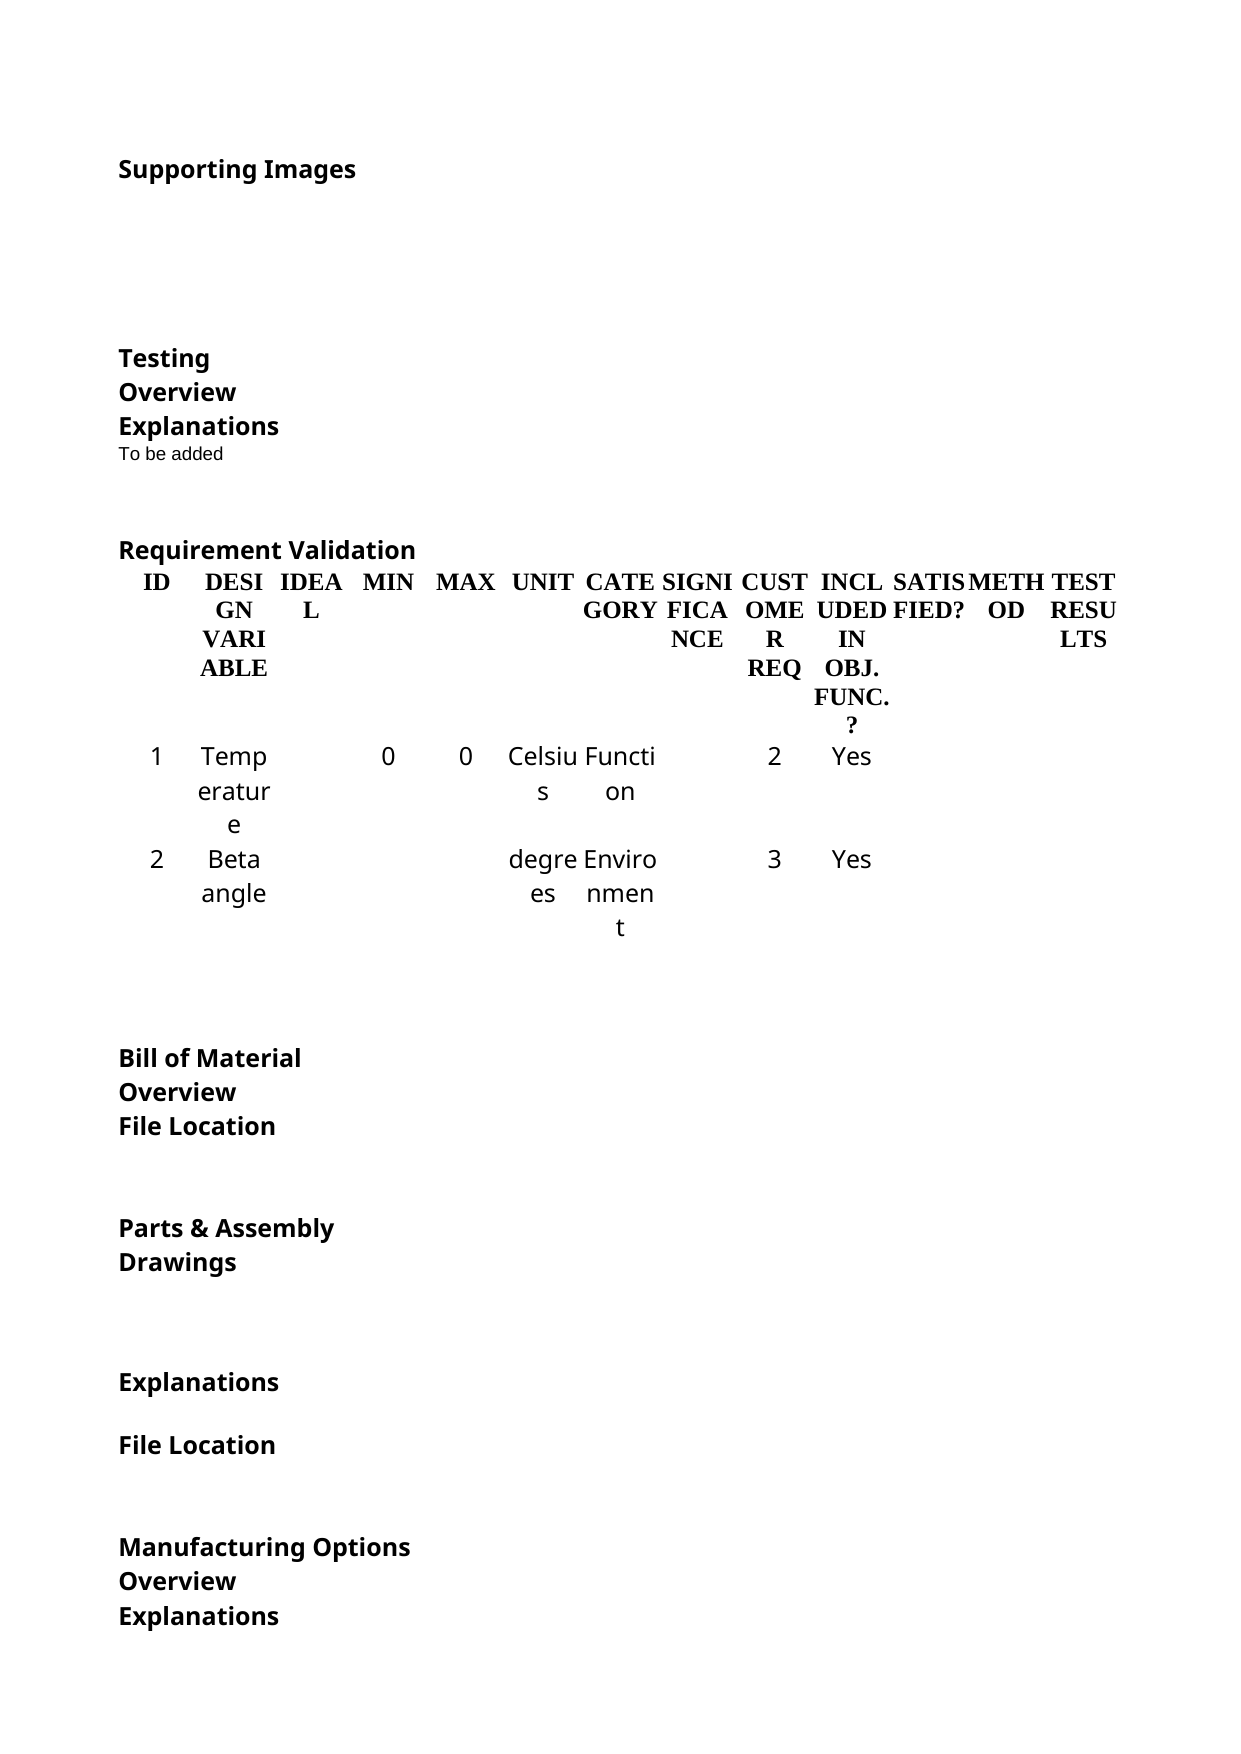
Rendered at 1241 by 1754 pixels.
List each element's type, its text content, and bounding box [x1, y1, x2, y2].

table_header SATISFIED? [890, 567, 967, 739]
text File Location [118, 1428, 1122, 1462]
text File Location [118, 1108, 1122, 1142]
table_cell [427, 841, 504, 943]
text Explanations [118, 409, 1122, 443]
text Explanations [118, 1598, 1122, 1632]
table_header CUSTOMER REQ [736, 567, 813, 739]
table_header DESIGN VARIABLE [195, 567, 272, 739]
text Supporting Images [118, 152, 1122, 186]
table_cell 2 [736, 739, 813, 841]
text Bill of Material [118, 1040, 1122, 1074]
table_cell [968, 739, 1045, 841]
table_cell 3 [736, 841, 813, 943]
table_header ID [118, 567, 195, 739]
table_cell [273, 739, 350, 841]
table_cell 0 [350, 739, 427, 841]
text Overview [118, 375, 1122, 409]
table_header UNIT [504, 567, 581, 739]
table_header TEST RESULTS [1045, 567, 1122, 739]
text Overview [118, 1564, 1122, 1598]
table_cell 0 [427, 739, 504, 841]
table_header METHOD [968, 567, 1045, 739]
table_cell [273, 841, 350, 943]
table_cell [968, 841, 1045, 943]
table_cell [1045, 739, 1122, 841]
table_cell Environment [581, 841, 659, 943]
table_header MAX [427, 567, 504, 739]
text Testing [118, 341, 1122, 375]
table_header SIGNIFICANCE [659, 567, 736, 739]
table_cell [890, 841, 967, 943]
table_cell Beta angle [195, 841, 272, 943]
text Overview [118, 1074, 1122, 1108]
text Drawings [118, 1245, 1122, 1279]
table_cell Function [581, 739, 659, 841]
table_cell degrees [504, 841, 581, 943]
table_cell [890, 739, 967, 841]
table_cell Yes [813, 841, 890, 943]
text To be added [118, 443, 1122, 464]
text Parts & Assembly [118, 1211, 1122, 1245]
text Manufacturing Options [118, 1530, 1122, 1564]
table_header IDEAL [273, 567, 350, 739]
table_header CATEGORY [581, 567, 659, 739]
table_cell Celsius [504, 739, 581, 841]
text Explanations [118, 1365, 1122, 1399]
table_header INCLUDED IN OBJ. FUNC.? [813, 567, 890, 739]
table_cell [1045, 841, 1122, 943]
table_cell 1 [118, 739, 195, 841]
table_cell [659, 739, 736, 841]
text Requirement Validation [118, 532, 1122, 567]
table_cell 2 [118, 841, 195, 943]
table_cell Yes [813, 739, 890, 841]
table_header MIN [350, 567, 427, 739]
table_cell [659, 841, 736, 943]
table_cell Temperature [195, 739, 272, 841]
table_cell [350, 841, 427, 943]
